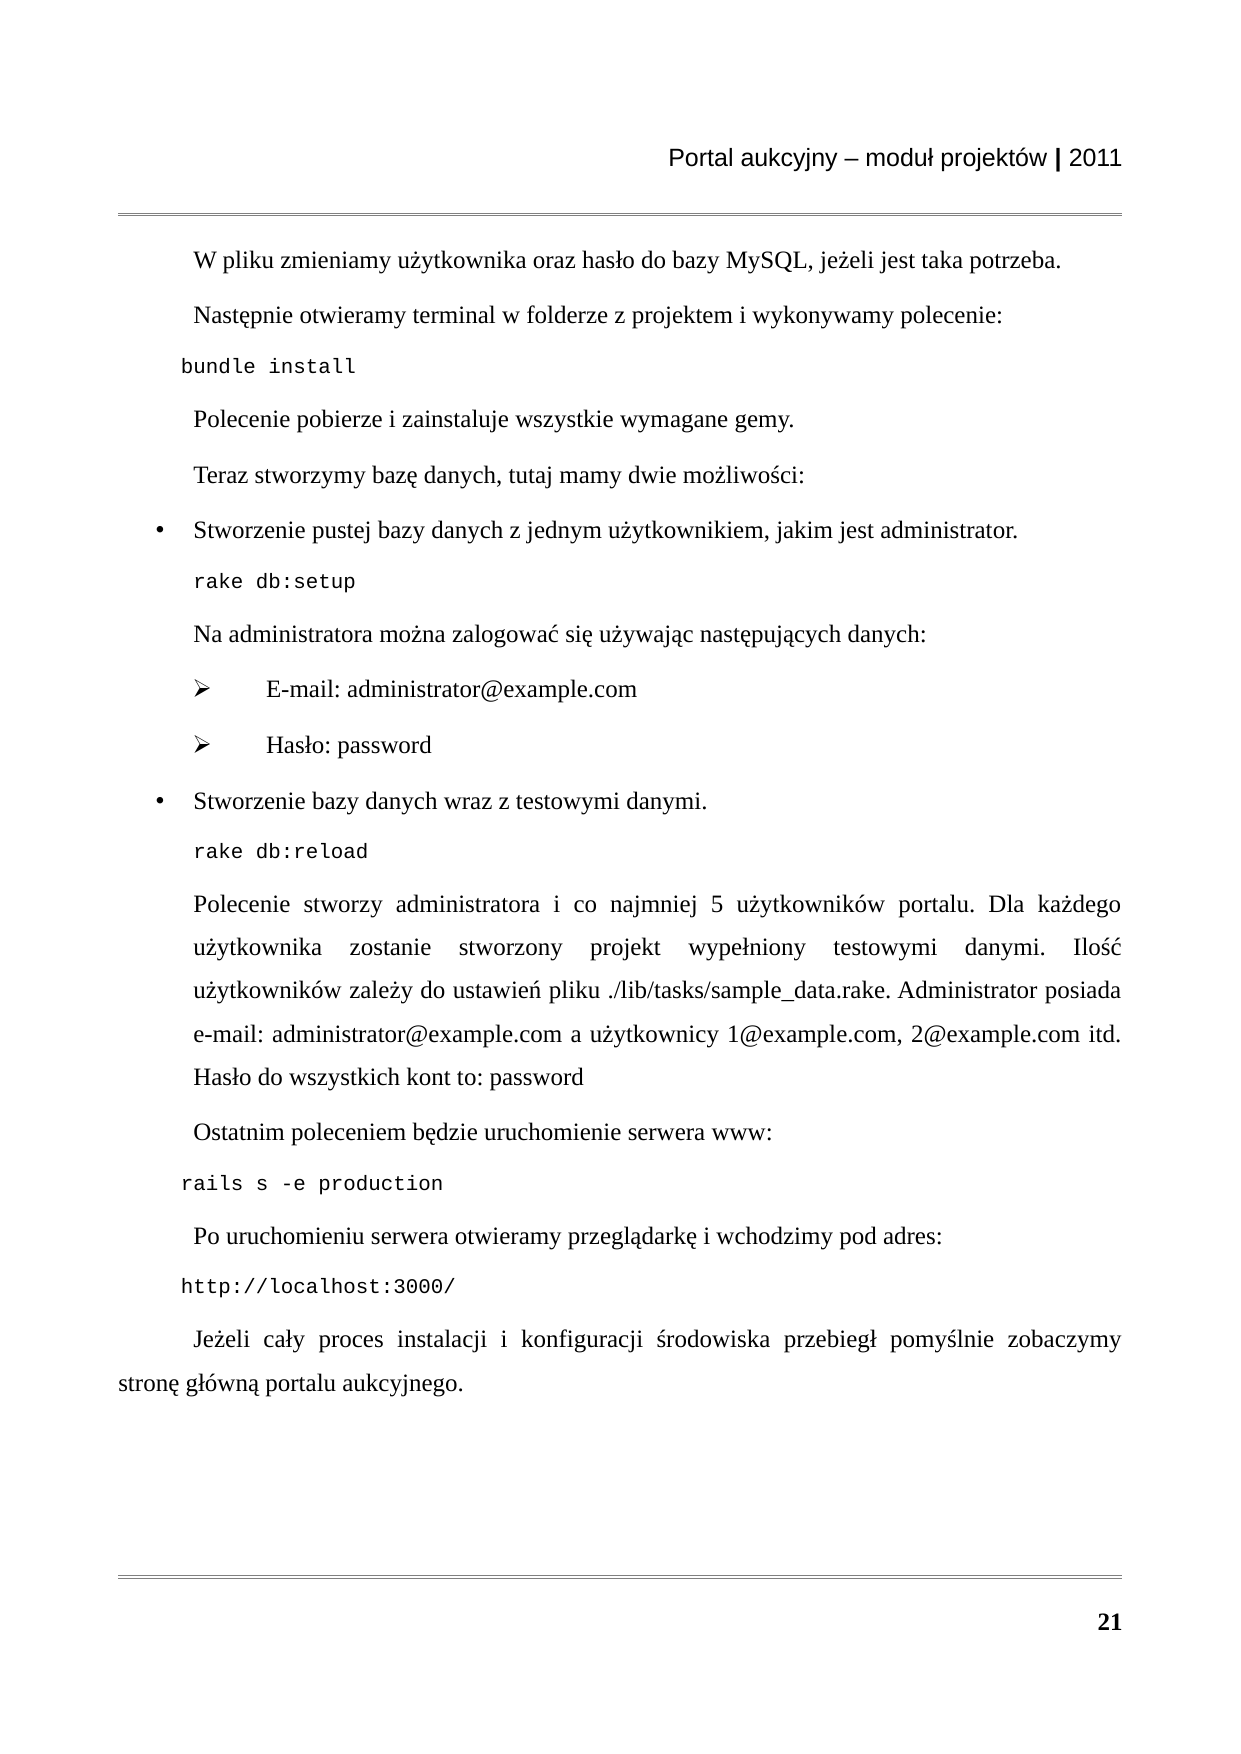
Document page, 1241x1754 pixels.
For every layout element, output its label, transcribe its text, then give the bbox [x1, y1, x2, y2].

text Następnie otwieramy terminal w folderze z projektem i wykonywamy polecenie: [118, 301, 1122, 329]
text http://localhost:3000/ [118, 1277, 1122, 1300]
text rails s -e production [118, 1173, 1122, 1197]
text W pliku zmieniamy użytkownika oraz hasło do bazy MySQL, jeżeli jest taka potrzeba. [118, 245, 1122, 274]
list Stworzenie bazy danych wraz z testowymi danymi. [156, 786, 1122, 814]
text Ostatnim poleceniem będzie uruchomienie serwera www: [118, 1117, 1122, 1146]
list Hasło: password [192, 730, 1122, 759]
list Stworzenie pustej bazy danych z jednym użytkownikiem, jakim jest administrator. [156, 515, 1122, 544]
list E-mail: administrator@example.com [192, 674, 1122, 703]
list Polecenie stworzy administratora i co najmniej 5 użytkowników portalu. Dla każdego użytkownika zostanie stworzony projekt wypełniony testowymi danymi. Ilość użytkowników zależy do ustawień pliku ./lib/tasks/sample_data.rake. Administrator posiada e-mail: administrator@example.com a użytkownicy 1@example.com, 2@example.com itd. Hasło do wszystkich kont to: password [156, 889, 1122, 1091]
text Teraz stworzymy bazę danych, tutaj mamy dwie możliwości: [118, 460, 1122, 488]
text Po uruchomieniu serwera otwieramy przeglądarkę i wchodzimy pod adres: [118, 1221, 1122, 1250]
text bundle install [118, 356, 1122, 380]
list rake db:setup [156, 571, 1122, 594]
text Jeżeli cały proces instalacji i konfiguracji środowiska przebiegł pomyślnie zobaczymy stronę główną portalu aukcyjnego. [118, 1324, 1122, 1396]
text Polecenie pobierze i zainstaluje wszystkie wymagane gemy. [118, 404, 1122, 433]
list rake db:reload [156, 841, 1122, 865]
list Na administratora można zalogować się używając następujących danych: [156, 619, 1122, 648]
